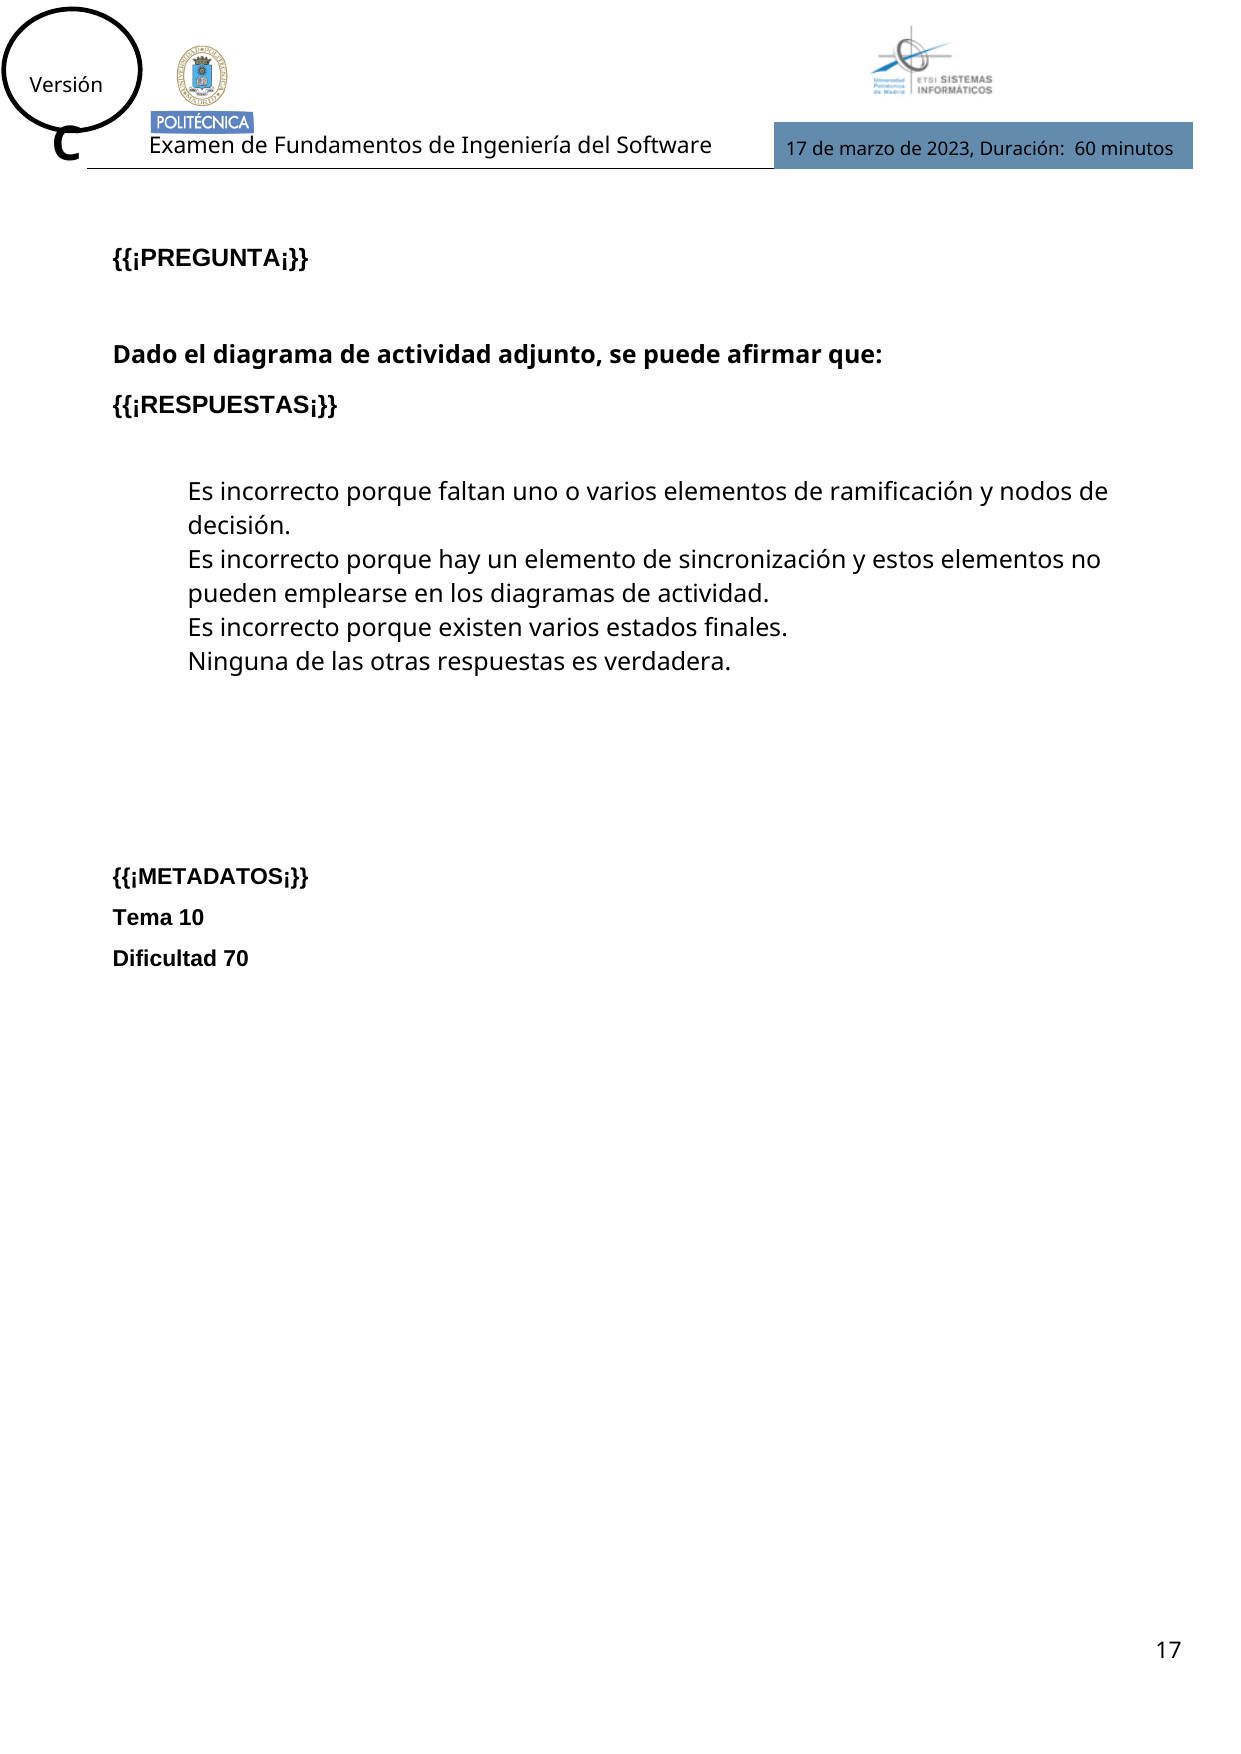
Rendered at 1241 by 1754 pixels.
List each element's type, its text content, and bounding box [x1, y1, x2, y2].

text Es incorrecto porque existen varios estados finales. [187, 609, 1181, 643]
text {{¡METADATOS¡}} [112, 863, 1181, 889]
text Es incorrecto porque faltan uno o varios elementos de ramificación y nodos de decisión. [187, 473, 1181, 541]
text Dificultad 70 [112, 944, 1181, 971]
text Tema 10 [112, 903, 1181, 930]
text {{¡PREGUNTA¡}} [112, 243, 1181, 272]
text Ninguna de las otras respuestas es verdadera. [187, 643, 1181, 678]
text {{¡RESPUESTAS¡}} [112, 389, 1181, 418]
text Dado el diagrama de actividad adjunto, se puede afirmar que: [112, 337, 1181, 371]
text Es incorrecto porque hay un elemento de sincronización y estos elementos no pueden emplearse en los diagramas de actividad. [187, 541, 1181, 609]
